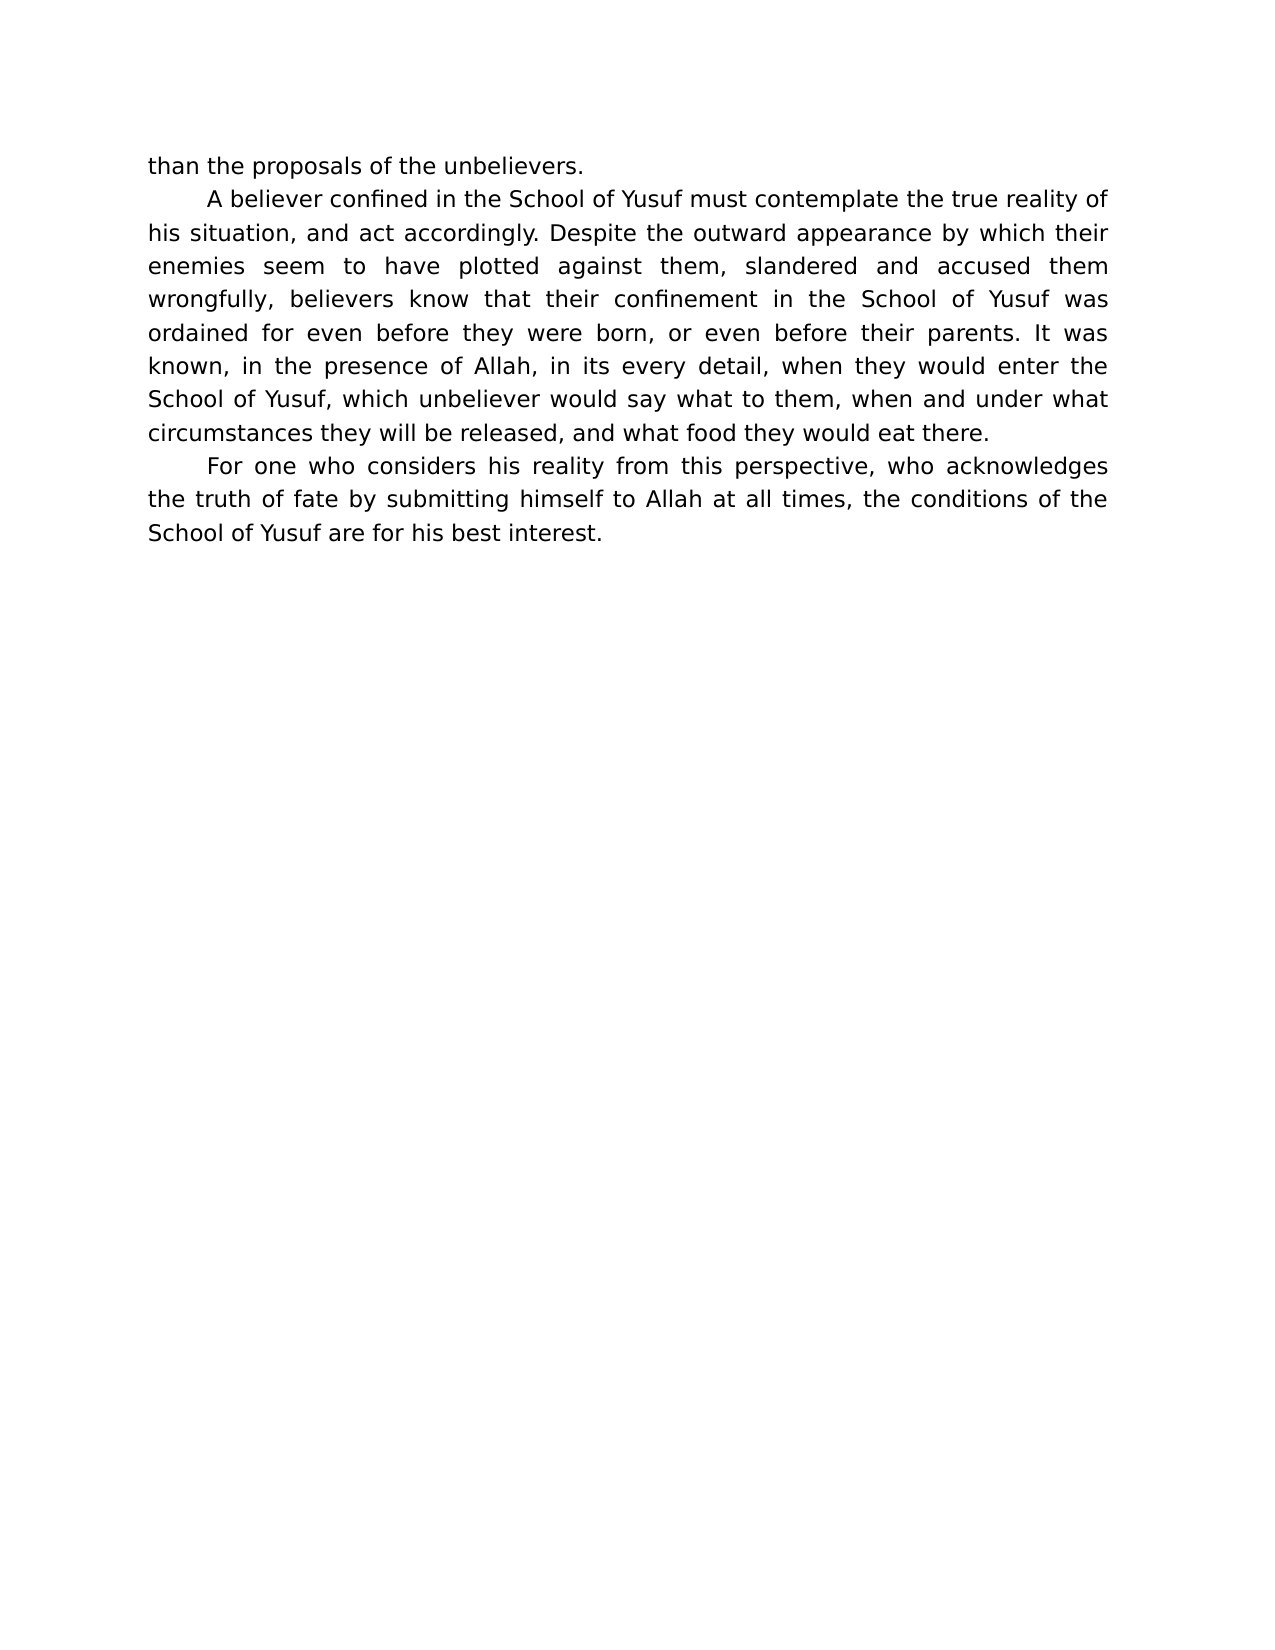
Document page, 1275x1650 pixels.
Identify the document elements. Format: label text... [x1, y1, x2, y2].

text A believer confined in the School of Yusuf must contemplate the true reality of his situation, and act accordingly. Despite the outward appearance by which their enemies seem to have plotted against them, slandered and accused them wrongfully, believers know that their confinement in the School of Yusuf was ordained for even before they were born, or even before their parents. It was known, in the presence of Allah, in its every detail, when they would enter the School of Yusuf, which unbeliever would say what to them, when and under what circumstances they will be released, and what food they would eat there. [148, 181, 1110, 448]
text For one who considers his reality from this perspective, who acknowledges the truth of fate by submitting himself to Allah at all times, the conditions of the School of Yusuf are for his best interest. [148, 448, 1110, 548]
text than the proposals of the unbelievers. [148, 148, 1110, 181]
